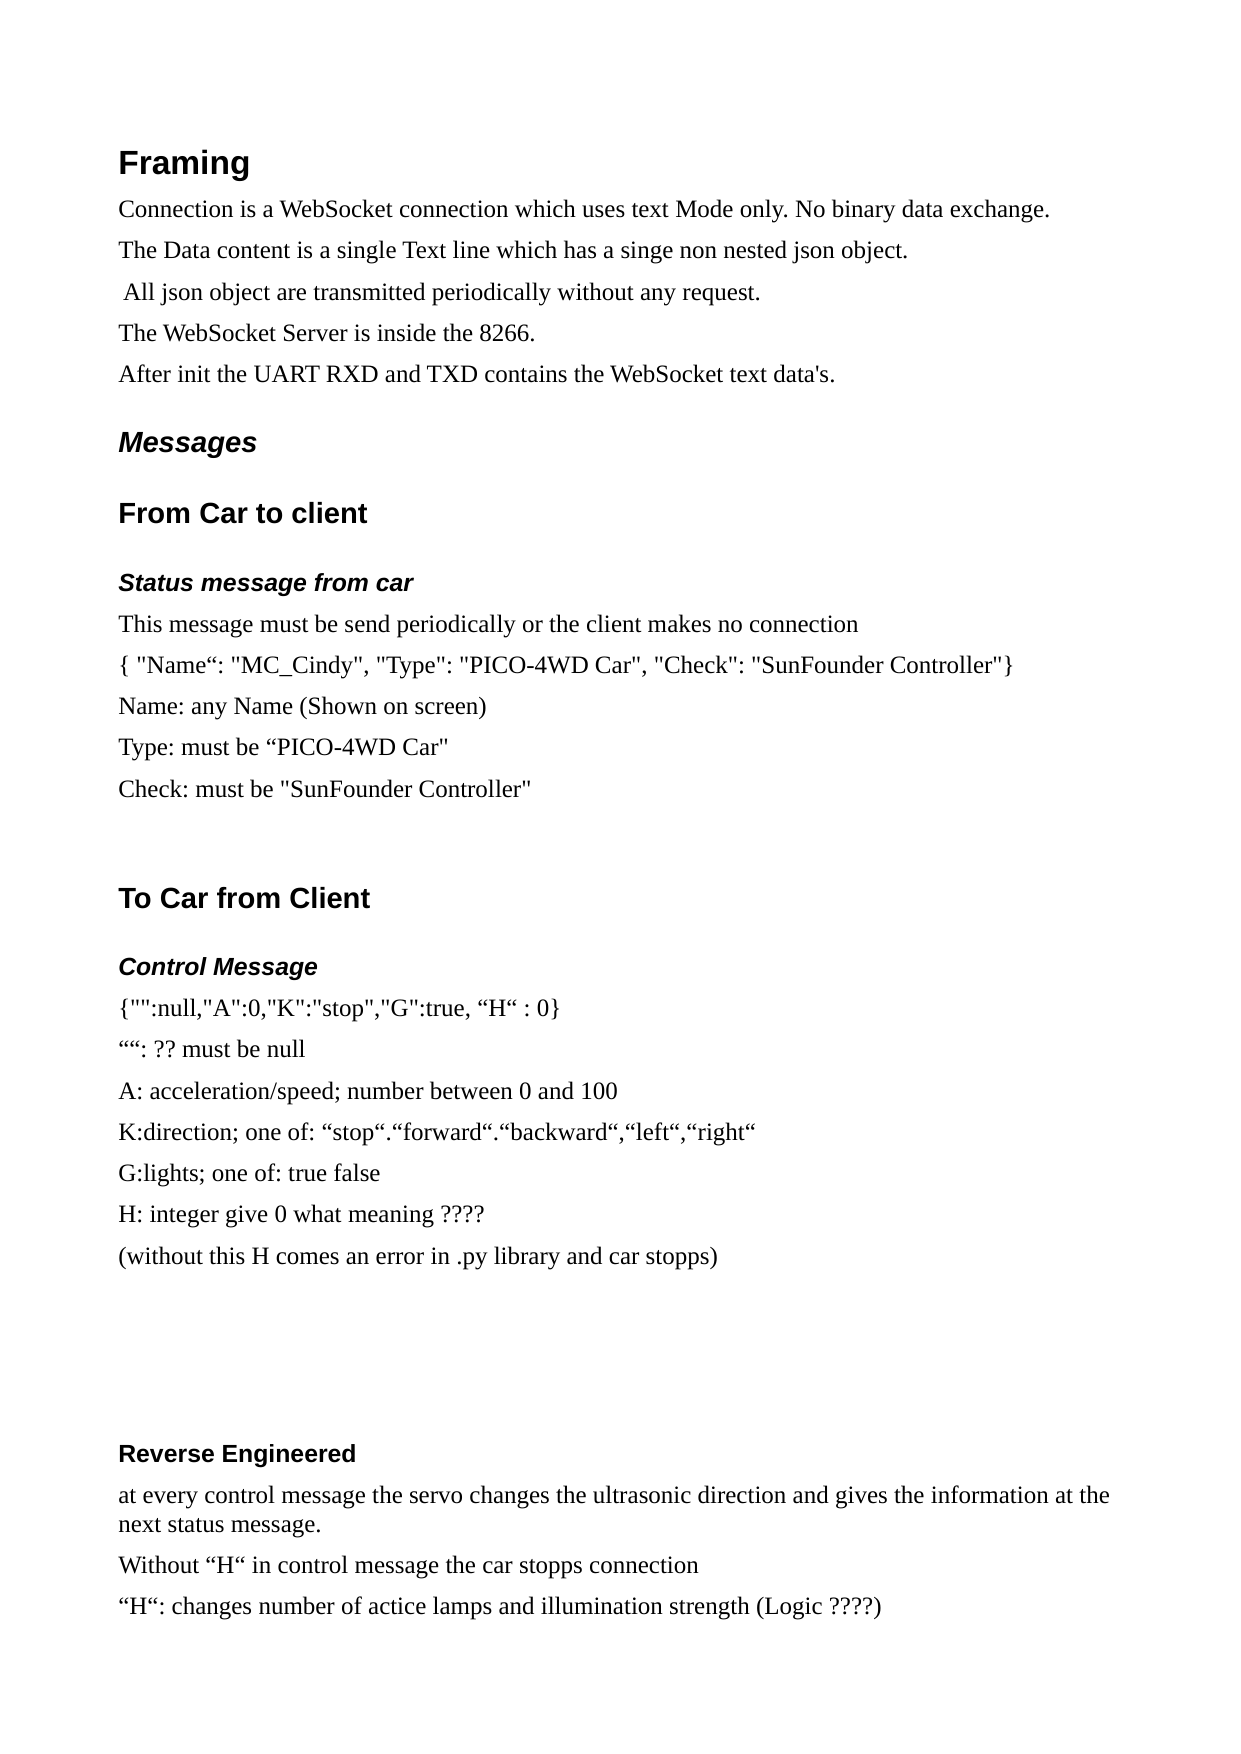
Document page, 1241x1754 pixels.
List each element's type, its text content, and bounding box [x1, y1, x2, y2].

text H: integer give 0 what meaning ???? [118, 1199, 1122, 1228]
text Type: must be “PICO-4WD Car" [118, 732, 1122, 761]
text at every control message the servo changes the ultrasonic direction and gives the information at the next status message. [118, 1480, 1122, 1538]
subtitle Reverse Engineered [118, 1439, 1122, 1468]
text ““: ?? must be null [118, 1034, 1122, 1063]
text G:lights; one of: true false [118, 1158, 1122, 1187]
text { "Name“: "MC_Cindy", "Type": "PICO-4WD Car", "Check": "SunFounder Controller"} [118, 650, 1122, 679]
subtitle From Car to client [118, 497, 1122, 530]
text This message must be send periodically or the client makes no connection [118, 609, 1122, 637]
subtitle Status message from car [118, 568, 1122, 596]
subtitle Control Message [118, 952, 1122, 981]
text After init the UART RXD and TXD contains the WebSocket text data's. [118, 359, 1122, 388]
text “H“: changes number of actice lamps and illumination strength (Logic ????) [118, 1591, 1122, 1620]
text A: acceleration/speed; number between 0 and 100 [118, 1076, 1122, 1104]
text Connection is a WebSocket connection which uses text Mode only. No binary data exchange. [118, 194, 1122, 223]
text The Data content is a single Text line which has a singe non nested json object. [118, 236, 1122, 264]
text The WebSocket Server is inside the 8266. [118, 318, 1122, 347]
text Name: any Name (Shown on screen) [118, 691, 1122, 720]
text All json object are transmitted periodically without any request. [118, 277, 1122, 306]
subtitle Framing [118, 143, 1122, 182]
text K:direction; one of: “stop“.“forward“.“backward“,“left“,“right“ [118, 1117, 1122, 1146]
subtitle Messages [118, 426, 1122, 459]
text Without “H“ in control message the car stopps connection [118, 1550, 1122, 1579]
text Check: must be "SunFounder Controller" [118, 774, 1122, 802]
text {"":null,"A":0,"K":"stop","G":true, “H“ : 0} [118, 993, 1122, 1022]
subtitle To Car from Client [118, 881, 1122, 915]
text (without this H comes an error in .py library and car stopps) [118, 1241, 1122, 1269]
